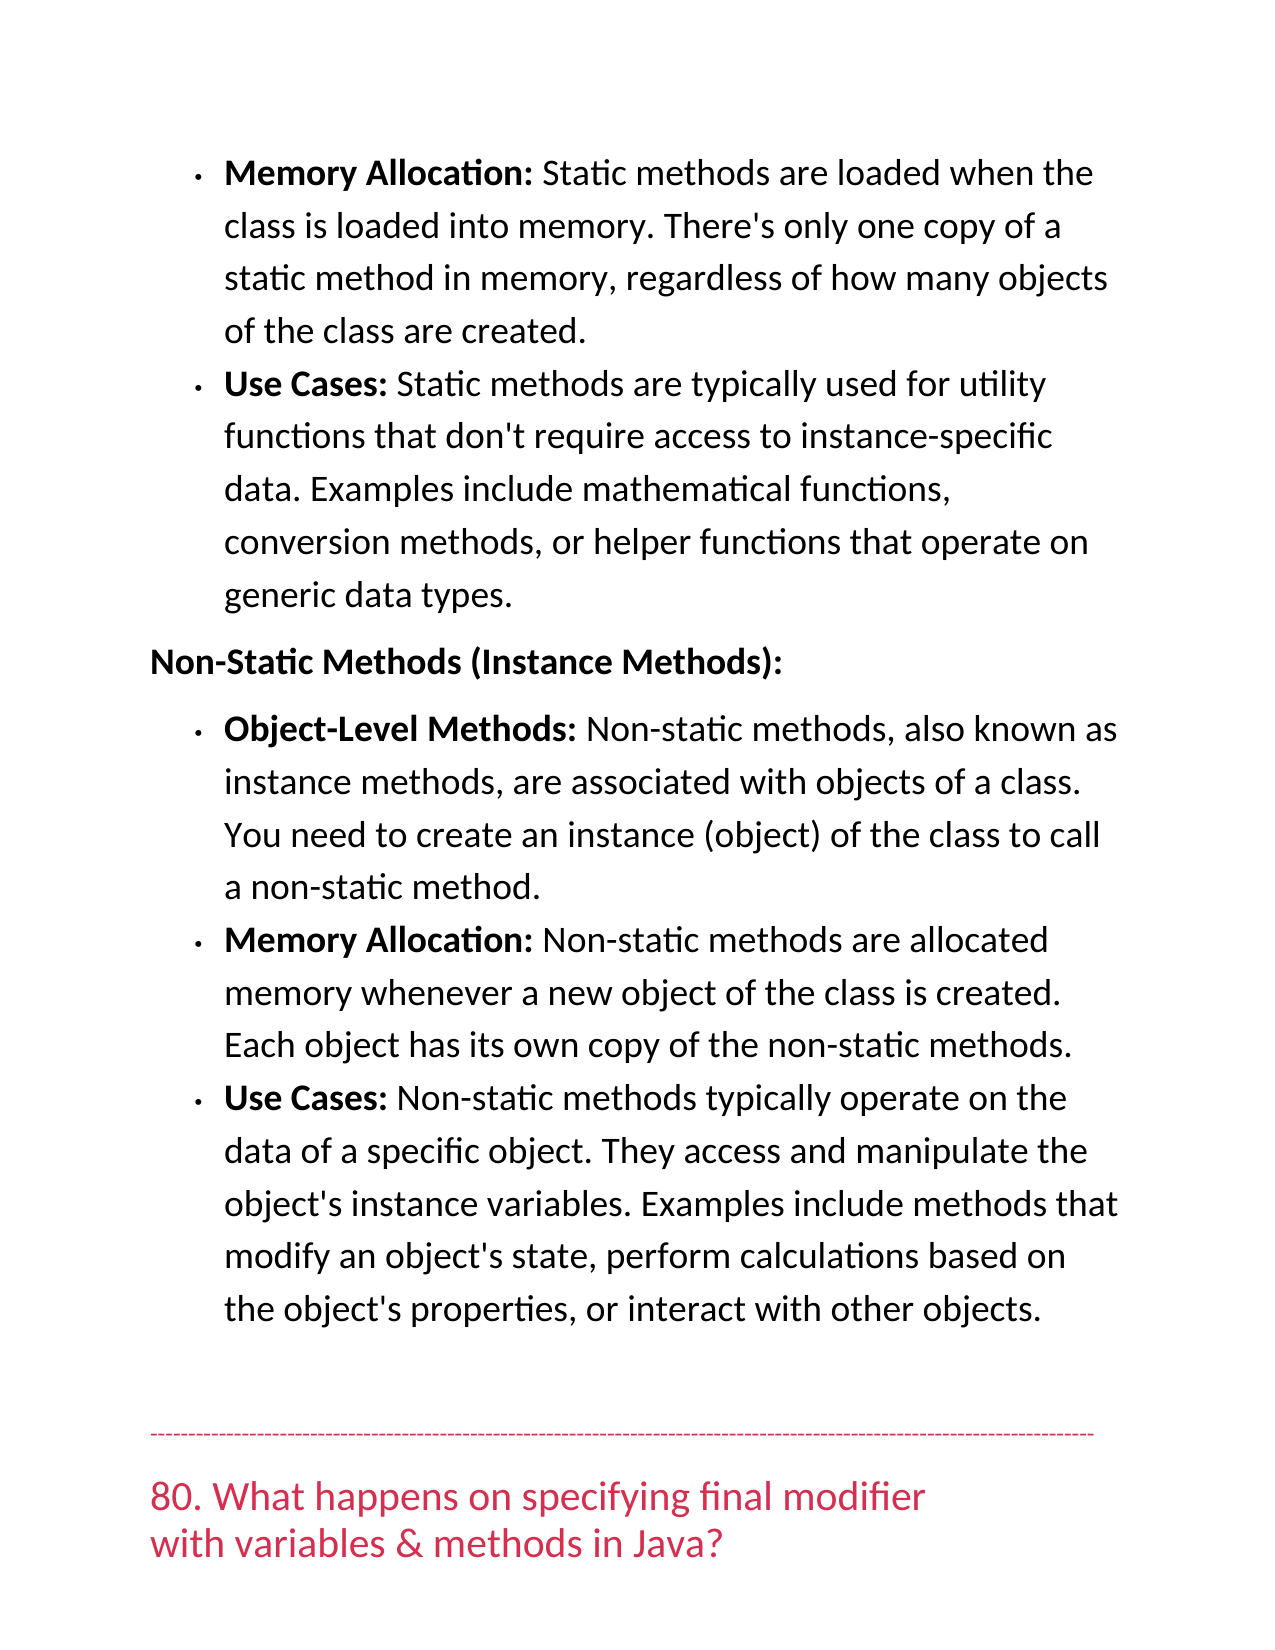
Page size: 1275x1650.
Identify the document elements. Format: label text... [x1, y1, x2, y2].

list Memory Allocation: Non-static methods are allocated memory whenever a new object of the class is created. Each object has its own copy of the non-static methods. [194, 916, 1125, 1067]
text 80. What happens on specifying final modifier with variables & methods in Java? [150, 1472, 969, 1568]
list Use Cases: Non-static methods typically operate on the data of a specific object. They access and manipulate the object's instance variables. Examples include methods that modify an object's state, perform calculations based on the object's properties, or interact with other objects. [194, 1074, 1125, 1331]
text Non-Static Methods (Instance Methods): [150, 638, 1125, 684]
list Object-Level Methods: Non-static methods, also known as instance methods, are associated with objects of a class. You need to create an instance (object) of the class to call a non-static method. [194, 705, 1125, 909]
list Memory Allocation: Static methods are loaded when the class is loaded into memory. There's only one copy of a static method in memory, regardless of how many objects of the class are created. [194, 149, 1125, 353]
list Use Cases: Static methods are typically used for utility functions that don't require access to instance-specific data. Examples include mathematical functions, conversion methods, or helper functions that operate on generic data types. [194, 360, 1125, 616]
text ---------------------------------------------------------------------------------------------------------------------------- [150, 1419, 1125, 1445]
